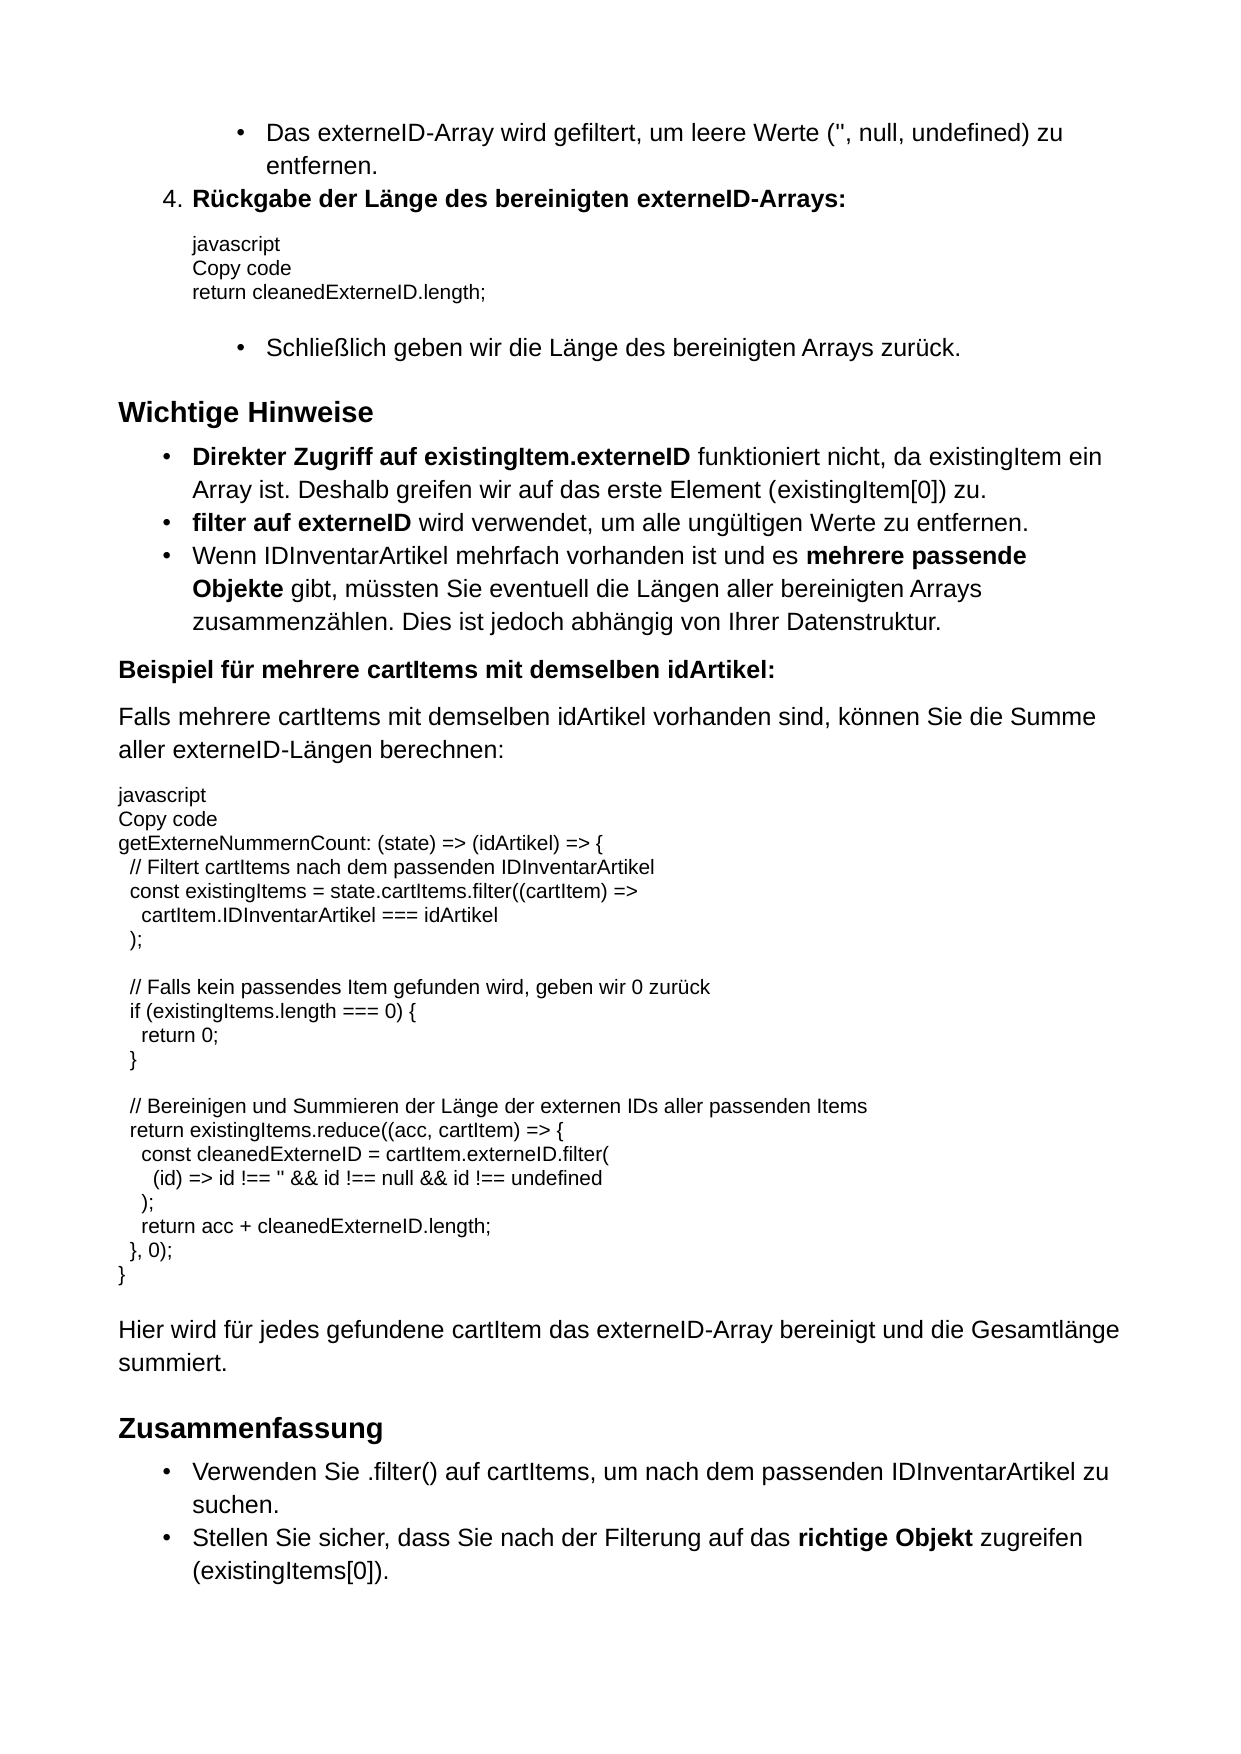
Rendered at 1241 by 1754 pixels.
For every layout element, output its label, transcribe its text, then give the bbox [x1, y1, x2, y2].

text cartItem.IDInventarArtikel === idArtikel [118, 903, 1122, 927]
text return acc + cleanedExterneID.length; [118, 1214, 1122, 1238]
list Stellen Sie sicher, dass Sie nach der Filterung auf das richtige Objekt zugreifen (existingItems[0]). [162, 1523, 1122, 1585]
subtitle Zusammenfassung [118, 1411, 1122, 1444]
list Wenn IDInventarArtikel mehrfach vorhanden ist und es mehrere passende Objekte gibt, müssten Sie eventuell die Längen aller bereinigten Arrays zusammenzählen. Dies ist jedoch abhängig von Ihrer Datenstruktur. [162, 541, 1122, 636]
list Rückgabe der Länge des bereinigten externeID-Arrays: [162, 184, 1122, 213]
text javascript [118, 783, 1122, 807]
text }, 0); [118, 1238, 1122, 1262]
text Hier wird für jedes gefundene cartItem das externeID-Array bereinigt und die Gesamtlänge summiert. [118, 1315, 1122, 1377]
text const cleanedExterneID = cartItem.externeID.filter( [118, 1142, 1122, 1166]
list Copy code [162, 256, 1122, 280]
text ); [118, 1190, 1122, 1214]
text return 0; [118, 1022, 1122, 1046]
text const existingItems = state.cartItems.filter((cartItem) => [118, 879, 1122, 903]
list Direkter Zugriff auf existingItem.externeID funktioniert nicht, da existingItem ein Array ist. Deshalb greifen wir auf das erste Element (existingItem[0]) zu. [162, 442, 1122, 503]
text getExterneNummernCount: (state) => (idArtikel) => { [118, 831, 1122, 855]
text Beispiel für mehrere cartItems mit demselben idArtikel: [118, 654, 1122, 683]
text } [118, 1046, 1122, 1070]
text if (existingItems.length === 0) { [118, 998, 1122, 1022]
list return cleanedExterneID.length; [162, 280, 1122, 304]
text // Falls kein passendes Item gefunden wird, geben wir 0 zurück [118, 974, 1122, 998]
list Das externeID-Array wird gefiltert, um leere Werte ('', null, undefined) zu entfernen. [236, 118, 1122, 180]
text ); [118, 927, 1122, 951]
text return existingItems.reduce((acc, cartItem) => { [118, 1118, 1122, 1142]
list javascript [162, 232, 1122, 256]
text Copy code [118, 807, 1122, 831]
list filter auf externeID wird verwendet, um alle ungültigen Werte zu entfernen. [162, 508, 1122, 537]
text // Filtert cartItems nach dem passenden IDInventarArtikel [118, 855, 1122, 879]
text // Bereinigen und Summieren der Länge der externen IDs aller passenden Items [118, 1094, 1122, 1118]
list Verwenden Sie .filter() auf cartItems, um nach dem passenden IDInventarArtikel zu suchen. [162, 1457, 1122, 1518]
subtitle Wichtige Hinweise [118, 396, 1122, 429]
text Falls mehrere cartItems mit demselben idArtikel vorhanden sind, können Sie die Summe aller externeID-Längen berechnen: [118, 702, 1122, 764]
text } [118, 1262, 1122, 1286]
text (id) => id !== '' && id !== null && id !== undefined [118, 1166, 1122, 1190]
list Schließlich geben wir die Länge des bereinigten Arrays zurück. [236, 333, 1122, 362]
